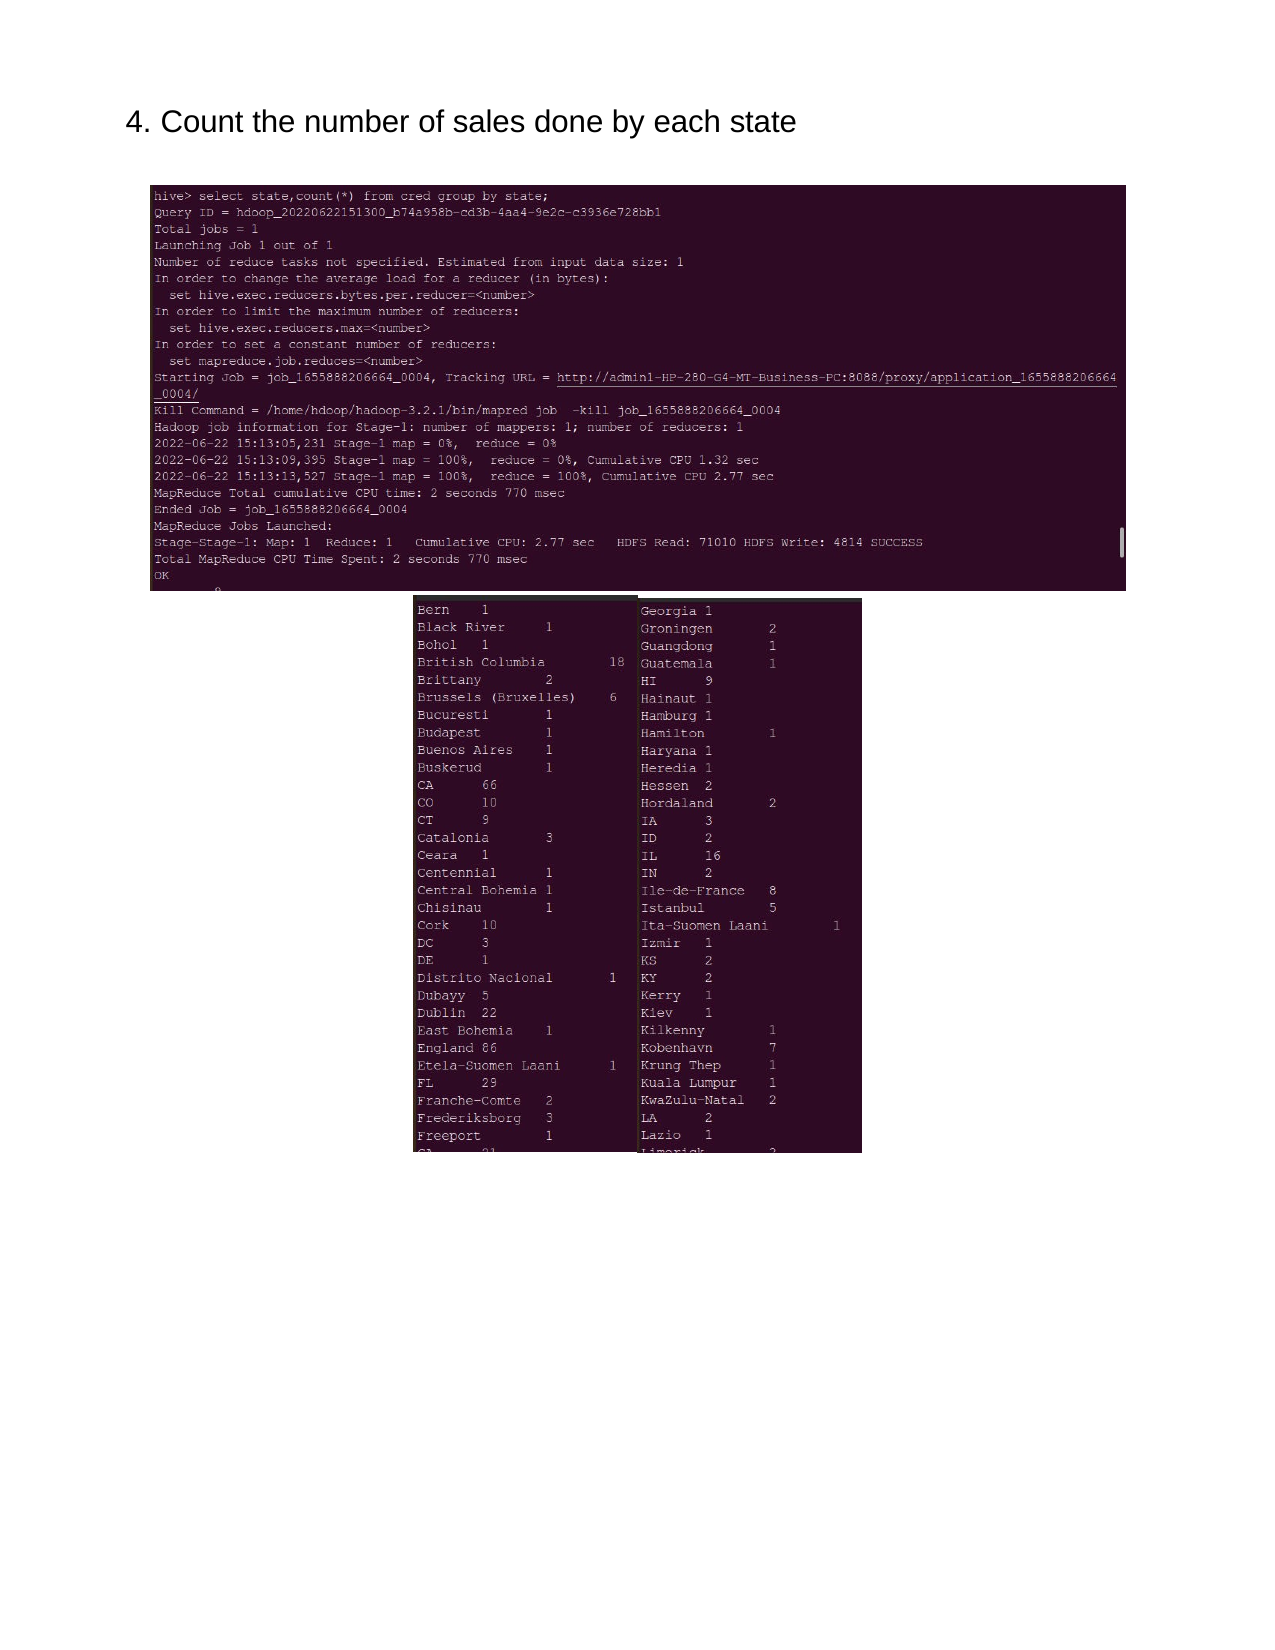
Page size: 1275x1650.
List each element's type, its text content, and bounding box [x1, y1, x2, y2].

picture [150, 185, 1126, 591]
picture [413, 595, 862, 1153]
list Count the number of sales done by each state [150, 103, 1135, 139]
